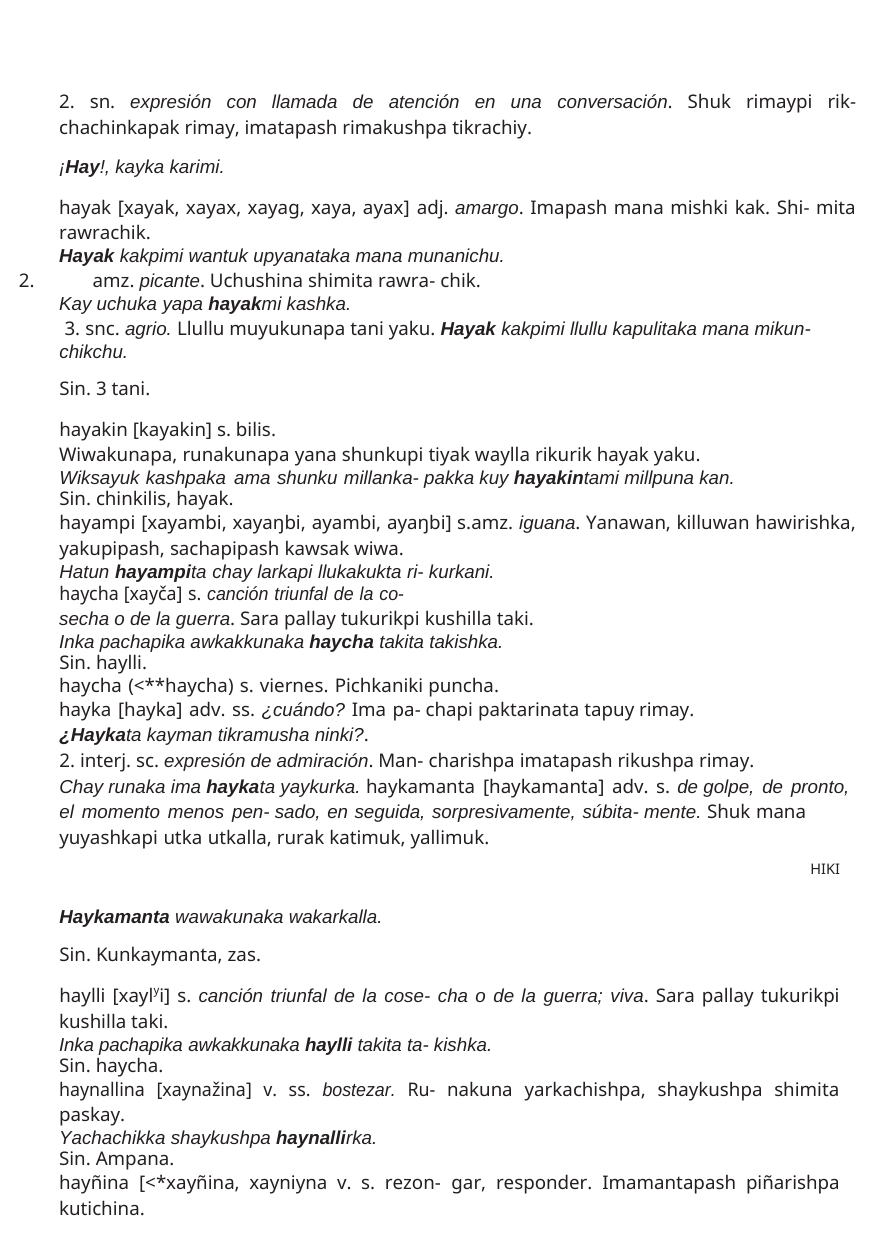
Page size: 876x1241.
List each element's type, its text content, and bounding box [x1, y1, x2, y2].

text Sin. chinkilis, hayak. [59, 489, 856, 509]
text Haykamanta wawakunaka wakarkalla. [59, 906, 856, 927]
text hayakin [kayakin] s. bilis. [59, 416, 856, 441]
text Sin. haylli. [59, 653, 856, 673]
text ¡Hay!, kayka karimi. [59, 157, 856, 177]
text Yachachikka shaykushpa haynallirka. [59, 1127, 856, 1149]
text Sin. haycha. [59, 1056, 856, 1076]
text HIKI [19, 858, 840, 878]
text 2. sn. expresión con llamada de atención en una conversación. Shuk rimaypi rik- chachinkapak rimay, imatapash rimakushpa tikrachiy. [59, 88, 856, 140]
text Hayak kakpimi wantuk upyanataka mana munanichu. [59, 245, 856, 267]
text Sin. 3 tani. [59, 379, 856, 400]
list snc. agrio. Llullu muyukunapa tani yaku. Hayak kakpimi llullu kapulitaka mana mikun- chikchu. [59, 315, 856, 362]
text Chay runaka ima haykata yaykurka. haykamanta [haykamanta] adv. s. de golpe, de pronto, el momento menos pen- sado, en seguida, sorpresivamente, súbita- mente. Shuk mana yuyashkapi utka utkalla, rurak katimuk, yallimuk. [59, 773, 856, 849]
text hayampi [xayambi, xayaŋbi, ayambi, ayaŋbi] s.amz. iguana. Yanawan, killuwan hawirishka, yakupipash, sachapipash kawsak wiwa. [59, 509, 856, 560]
text hayka [hayka] adv. ss. ¿cuándo? Ima pa- chapi paktarinata tapuy rimay. [59, 697, 857, 722]
text haycha (<**haycha) s. viernes. Pichkaniki puncha. [59, 673, 857, 697]
text Inka pachapika awkakkunaka haycha takita takishka. [59, 631, 857, 653]
text Wiwakunapa, runakunapa yana shunkupi tiyak waylla rikurik hayak yaku. [59, 441, 856, 467]
text 2. interj. sc. expresión de admiración. Man- charishpa imatapash rikushpa rimay. [59, 747, 856, 773]
list amz. picante. Uchushina shimita rawra- chik. [19, 267, 856, 292]
text Sin. Kunkaymanta, zas. [59, 945, 856, 965]
text ¿Haykata kayman tikramusha ninki?. [59, 722, 856, 747]
text hayak [xayak, xayax, xayag, xaya, ayax] adj. amargo. Imapash mana mishki kak. Shi- mita rawrachik. [59, 194, 856, 245]
text haycha [xayča] s. canción triunfal de la co- [59, 582, 856, 605]
text Wiksayuk kashpaka ama shunku millanka- pakka kuy hayakintami millpuna kan. [59, 467, 856, 489]
text Inka pachapika awkakkunaka haylli takita ta- kishka. [59, 1034, 840, 1055]
text haynallina [xaynažina] v. ss. bostezar. Ru- nakuna yarkachishpa, shaykushpa shimita paskay. [59, 1076, 840, 1127]
text hayñina [<*xayñina, xayniyna v. s. rezon- gar, responder. Imamantapash piñarishpa kutichina. [59, 1169, 840, 1220]
text secha o de la guerra. Sara pallay tukurikpi kushilla taki. [59, 605, 856, 631]
text Kay uchuka yapa hayakmi kashka. [59, 293, 856, 314]
text Sin. Ampana. [59, 1149, 856, 1169]
text haylli [xaylyi] s. canción triunfal de la cose- cha o de la guerra; viva. Sara pallay tukurikpi kushilla taki. [59, 982, 840, 1034]
text Hatun hayampita chay larkapi llukakukta ri- kurkani. [59, 560, 856, 582]
